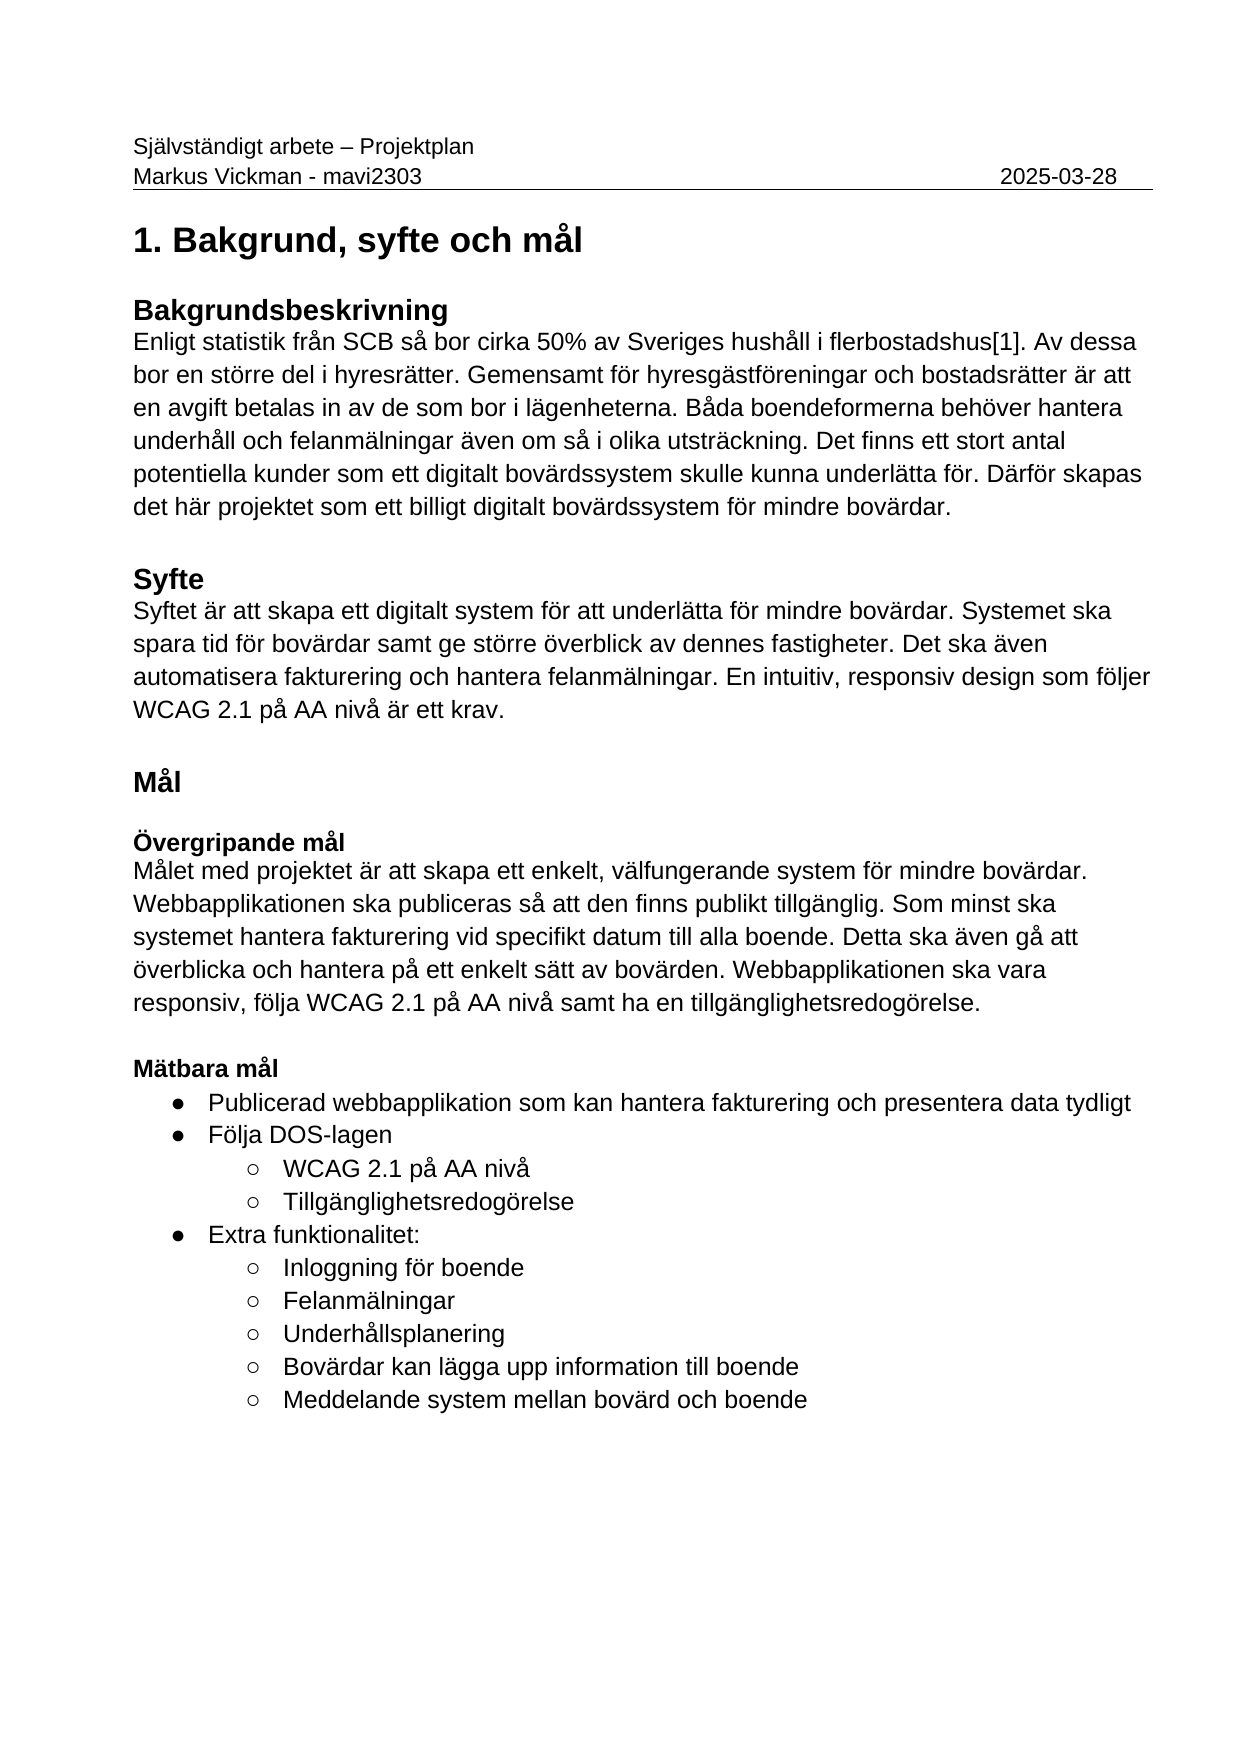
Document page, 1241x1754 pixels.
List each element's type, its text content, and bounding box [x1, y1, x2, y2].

list Följa DOS-lagen [170, 1121, 1153, 1149]
list WCAG 2.1 på AA nivå [245, 1153, 1153, 1182]
text Övergripande mål [133, 828, 1153, 856]
text Målet med projektet är att skapa ett enkelt, välfungerande system för mindre bovärdar. Webbapplikationen ska publiceras så att den finns publikt tillgänglig. Som minst ska systemet hantera fakturering vid specifikt datum till alla boende. Detta ska även gå att överblicka och hantera på ett enkelt sätt av bovärden. Webbapplikationen ska vara responsiv, följa WCAG 2.1 på AA nivå samt ha en tillgänglighetsredogörelse. [133, 856, 1153, 1017]
subtitle Syftet är att skapa ett digitalt system för att underlätta för mindre bovärdar. Systemet ska spara tid för bovärdar samt ge större överblick av dennes fastigheter. Det ska även automatisera fakturering och hantera felanmälningar. En intuitiv, responsiv design som följer WCAG 2.1 på AA nivå är ett krav. [133, 596, 1153, 723]
subtitle 1. Bakgrund, syfte och mål [133, 219, 1153, 260]
list Extra funktionalitet: [170, 1219, 1153, 1248]
text Mätbara mål [133, 1054, 1153, 1083]
list Publicerad webbapplikation som kan hantera fakturering och presentera data tydligt [170, 1087, 1153, 1116]
subtitle Syfte [133, 562, 1153, 596]
list Bovärdar kan lägga upp information till boende [245, 1352, 1153, 1380]
list Underhållsplanering [245, 1319, 1153, 1347]
list Meddelande system mellan bovärd och boende [245, 1385, 1153, 1413]
list Inloggning för boende [245, 1253, 1153, 1281]
list Felanmälningar [245, 1286, 1153, 1314]
subtitle Mål [133, 765, 1153, 799]
subtitle Enligt statistik från SCB så bor cirka 50% av Sveriges hushåll i flerbostadshus[1]. Av dessa bor en större del i hyresrätter. Gemensamt för hyresgästföreningar och bostadsrätter är att en avgift betalas in av de som bor i lägenheterna. Båda boendeformerna behöver hantera underhåll och felanmälningar även om så i olika utsträckning. Det finns ett stort antal potentiella kunder som ett digitalt bovärdssystem skulle kunna underlätta för. Därför skapas det här projektet som ett billigt digitalt bovärdssystem för mindre bovärdar. [133, 327, 1153, 520]
subtitle Bakgrundsbeskrivning [133, 293, 1153, 327]
list Tillgänglighetsredogörelse [245, 1187, 1153, 1215]
